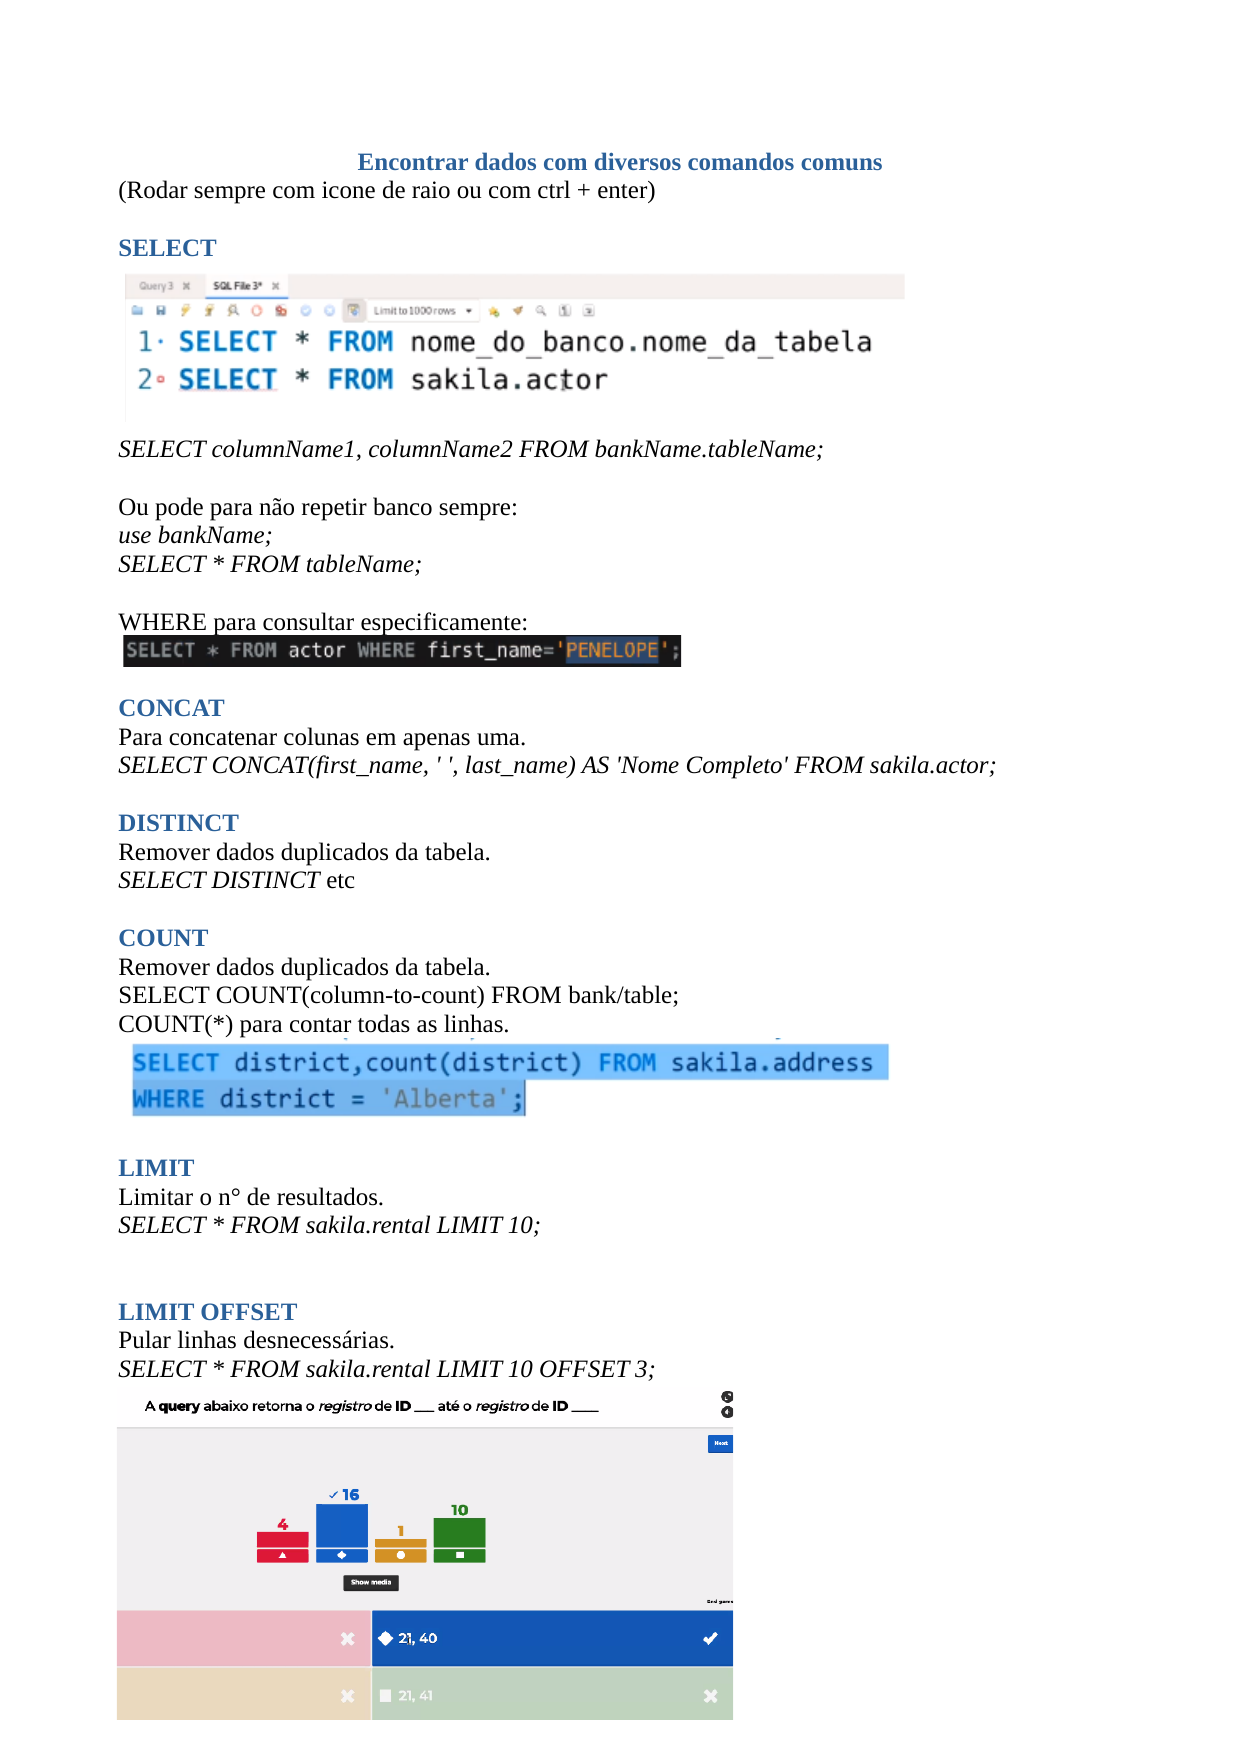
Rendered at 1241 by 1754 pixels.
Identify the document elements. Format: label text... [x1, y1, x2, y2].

text COUNT(*) para contar todas as linhas. [118, 1009, 1122, 1038]
text CONCAT [118, 693, 1122, 722]
text SELECT [118, 233, 1122, 262]
text Remover dados duplicados da tabela. [118, 837, 1122, 866]
picture [125, 271, 905, 422]
text SELECT COUNT(column-to-count) FROM bank/table; [118, 981, 1122, 1009]
text use bankName; [118, 521, 1122, 549]
text LIMIT [118, 1153, 1122, 1182]
text DISTINCT [118, 808, 1122, 837]
text (Rodar sempre com icone de raio ou com ctrl + enter) [118, 176, 1122, 204]
text Limitar o n° de resultados. [118, 1182, 1122, 1211]
text WHERE para consultar especificamente: [118, 607, 1122, 636]
text SELECT * FROM sakila.rental LIMIT 10 OFFSET 3; [118, 1354, 1122, 1383]
text Remover dados duplicados da tabela. [118, 952, 1122, 981]
text SELECT * FROM sakila.rental LIMIT 10; [118, 1211, 1122, 1239]
text SELECT DISTINCT etc [118, 866, 1122, 894]
text LIMIT OFFSET [118, 1297, 1122, 1326]
text SELECT columnName1, columnName2 FROM bankName.tableName; [118, 434, 1122, 463]
text COUNT [118, 923, 1122, 952]
text Encontrar dados com diversos comandos comuns [118, 147, 1122, 176]
text SELECT * FROM tableName; [118, 549, 1122, 578]
text Para concatenar colunas em apenas uma. [118, 722, 1122, 751]
text Pular linhas desnecessárias. [118, 1326, 1122, 1354]
picture [123, 635, 682, 667]
picture [119, 1038, 892, 1124]
picture [116, 1387, 734, 1720]
text SELECT CONCAT(first_name, ' ', last_name) AS 'Nome Completo' FROM sakila.actor; [118, 751, 1122, 779]
text Ou pode para não repetir banco sempre: [118, 492, 1122, 521]
